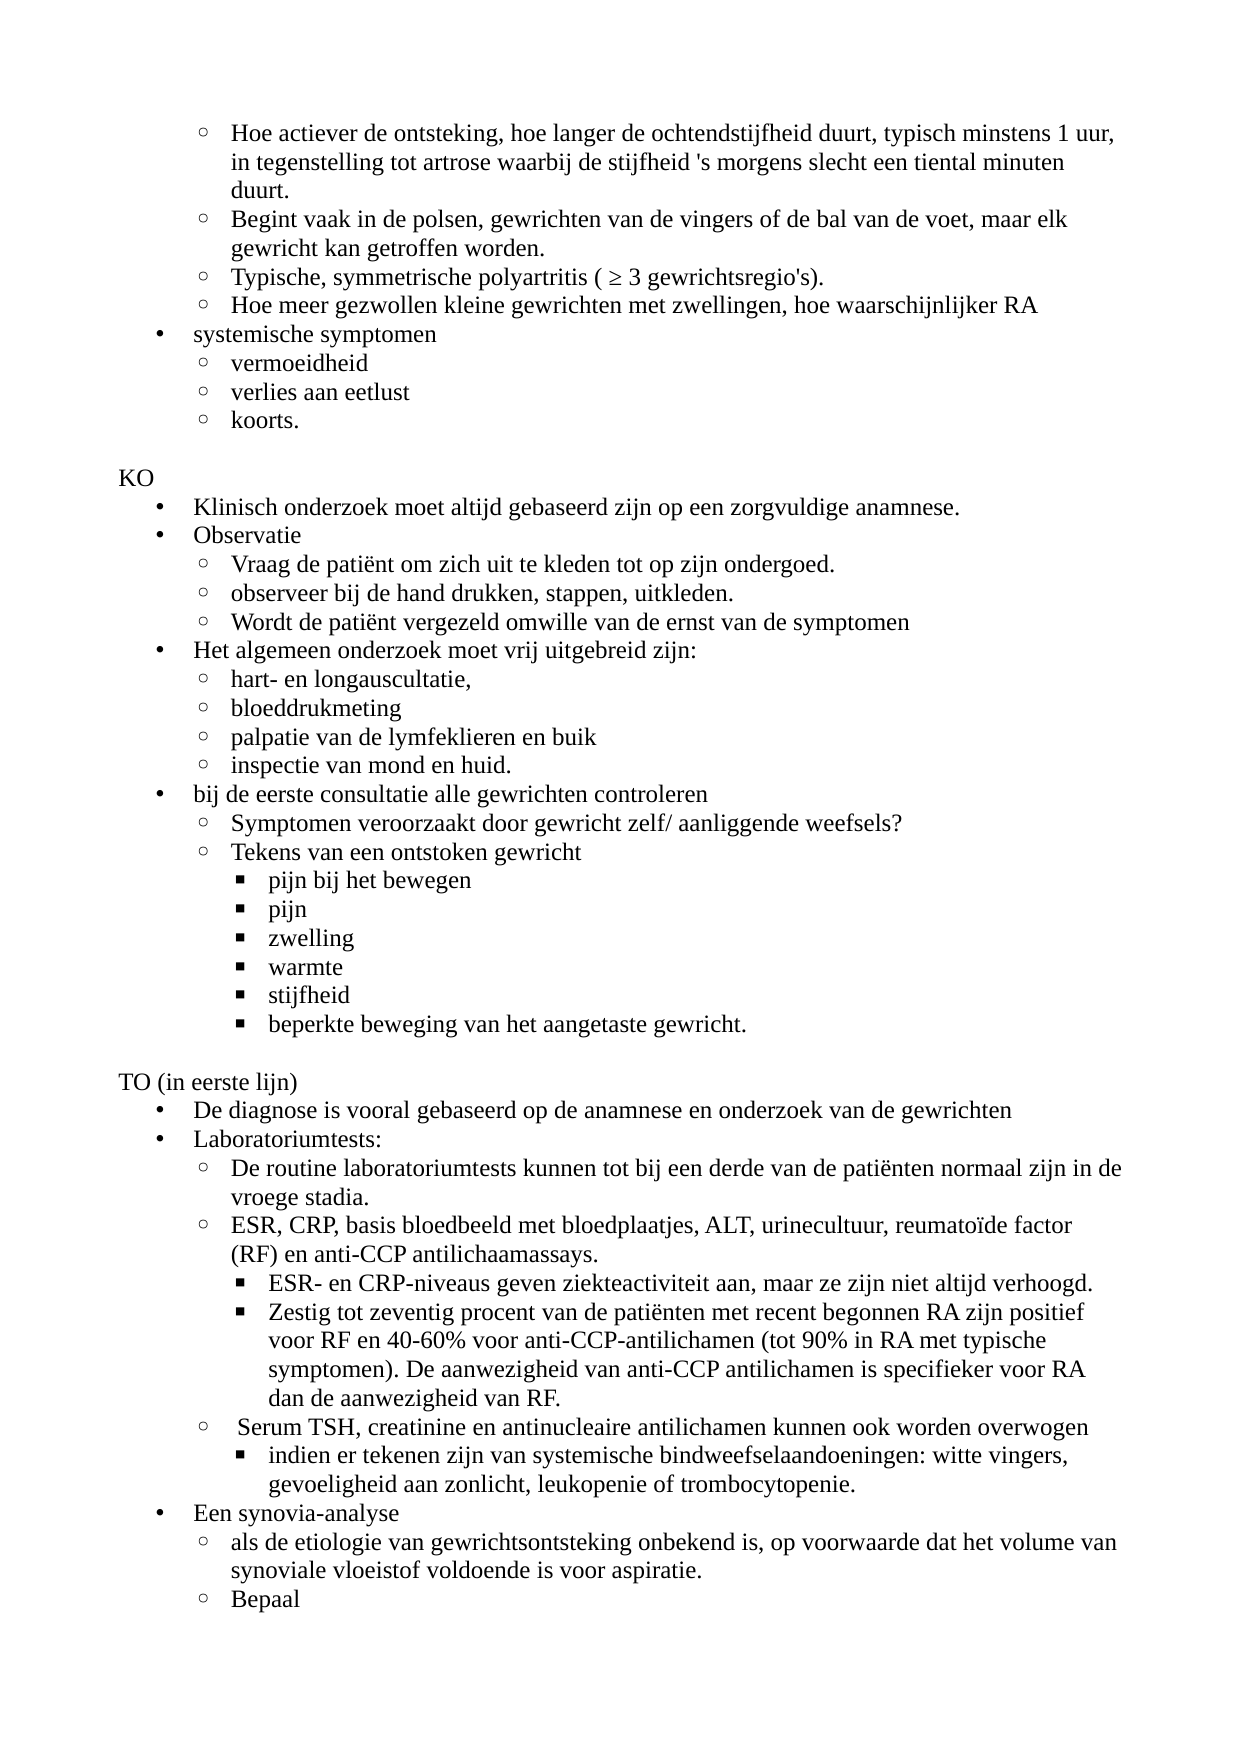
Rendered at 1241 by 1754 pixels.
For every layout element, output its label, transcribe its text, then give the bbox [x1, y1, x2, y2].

list systemische symptomen [156, 319, 1122, 348]
list Wordt de patiënt vergezeld omwille van de ernst van de symptomen [193, 607, 1122, 636]
list Typische, symmetrische polyartritis ( ≥ 3 gewrichtsregio's). [193, 262, 1122, 291]
list warmte [231, 952, 1122, 981]
list Tekens van een ontstoken gewricht [193, 837, 1122, 866]
list Laboratoriumtests: [156, 1124, 1122, 1153]
list Serum TSH, creatinine en antinucleaire antilichamen kunnen ook worden overwogen [193, 1412, 1122, 1441]
list Zestig tot zeventig procent van de patiënten met recent begonnen RA zijn positief voor RF en 40-60% voor anti-CCP-antilichamen (tot 90% in RA met typische symptomen). De aanwezigheid van anti-CCP antilichamen is specifieker voor RA dan de aanwezigheid van RF. [231, 1297, 1122, 1412]
text TO (in eerste lijn) [118, 1067, 1122, 1096]
list indien er tekenen zijn van systemische bindweefselaandoeningen: witte vingers, gevoeligheid aan zonlicht, leukopenie of trombocytopenie. [231, 1441, 1122, 1498]
list pijn [231, 894, 1122, 923]
list bloeddrukmeting [193, 693, 1122, 722]
list inspectie van mond en huid. [193, 751, 1122, 779]
list verlies aan eetlust [193, 377, 1122, 406]
list Hoe meer gezwollen kleine gewrichten met zwellingen, hoe waarschijnlijker RA [193, 291, 1122, 319]
list Klinisch onderzoek moet altijd gebaseerd zijn op een zorgvuldige anamnese. [156, 492, 1122, 521]
list observeer bij de hand drukken, stappen, uitkleden. [193, 578, 1122, 607]
list hart- en longauscultatie, [193, 664, 1122, 693]
list Bepaal [193, 1584, 1122, 1613]
list Het algemeen onderzoek moet vrij uitgebreid zijn: [156, 636, 1122, 664]
list vermoeidheid [193, 348, 1122, 377]
list Begint vaak in de polsen, gewrichten van de vingers of de bal van de voet, maar elk gewricht kan getroffen worden. [193, 204, 1122, 262]
list De routine laboratoriumtests kunnen tot bij een derde van de patiënten normaal zijn in de vroege stadia. [193, 1153, 1122, 1211]
list ESR, CRP, basis bloedbeeld met bloedplaatjes, ALT, urinecultuur, reumatoïde factor (RF) en anti-CCP antilichaamassays. [193, 1211, 1122, 1268]
list als de etiologie van gewrichtsontsteking onbekend is, op voorwaarde dat het volume van synoviale vloeistof voldoende is voor aspiratie. [193, 1527, 1122, 1584]
list stijfheid [231, 981, 1122, 1009]
list palpatie van de lymfeklieren en buik [193, 722, 1122, 751]
list pijn bij het bewegen [231, 866, 1122, 894]
list Observatie [156, 521, 1122, 549]
list bij de eerste consultatie alle gewrichten controleren [156, 779, 1122, 808]
list koorts. [193, 406, 1122, 434]
list Symptomen veroorzaakt door gewricht zelf/ aanliggende weefsels? [193, 808, 1122, 837]
list De diagnose is vooral gebaseerd op de anamnese en onderzoek van de gewrichten [156, 1096, 1122, 1124]
list Hoe actiever de ontsteking, hoe langer de ochtendstijfheid duurt, typisch minstens 1 uur, in tegenstelling tot artrose waarbij de stijfheid 's morgens slecht een tiental minuten duurt. [193, 118, 1122, 204]
list Vraag de patiënt om zich uit te kleden tot op zijn ondergoed. [193, 549, 1122, 578]
list Een synovia-analyse [156, 1498, 1122, 1527]
list zwelling [231, 923, 1122, 952]
text KO [118, 463, 1122, 492]
list beperkte beweging van het aangetaste gewricht. [231, 1009, 1122, 1038]
list ESR- en CRP-niveaus geven ziekteactiviteit aan, maar ze zijn niet altijd verhoogd. [231, 1268, 1122, 1297]
